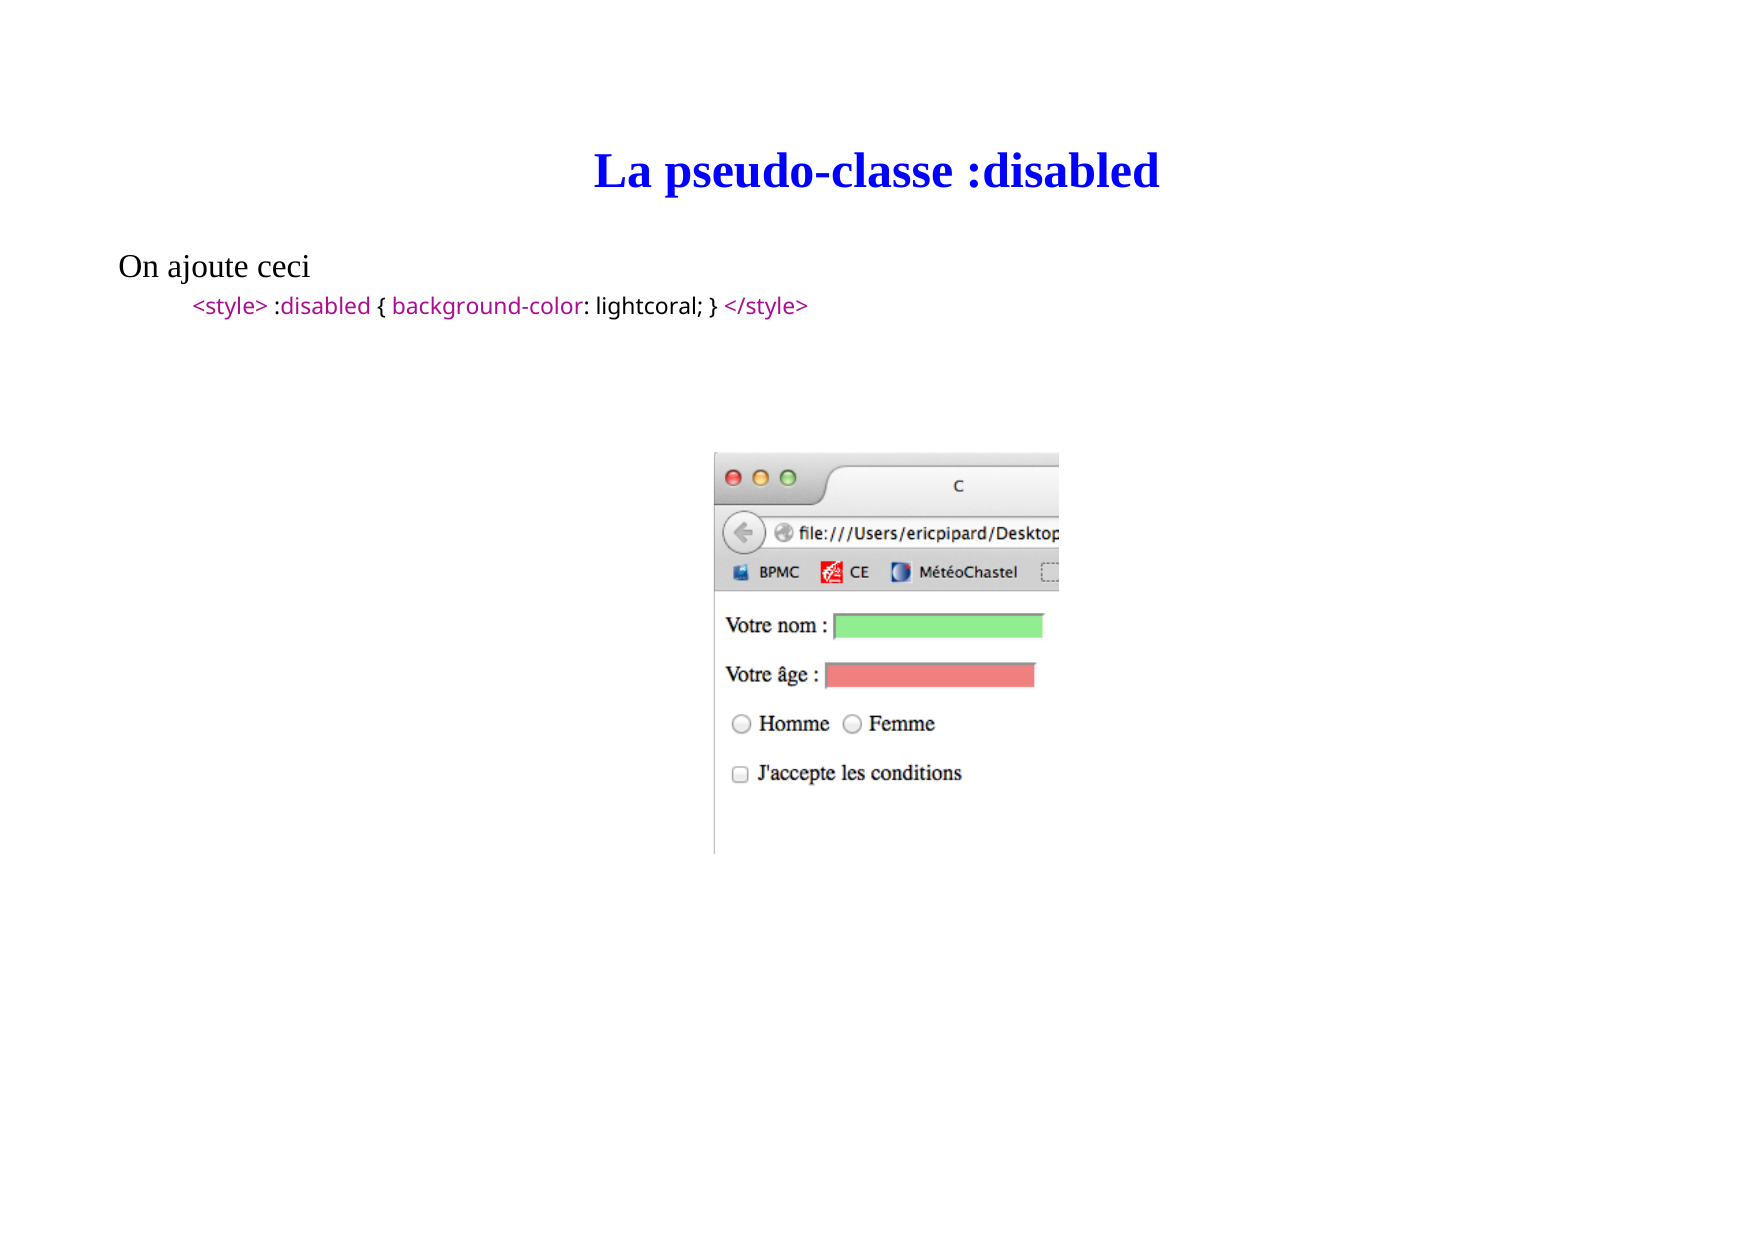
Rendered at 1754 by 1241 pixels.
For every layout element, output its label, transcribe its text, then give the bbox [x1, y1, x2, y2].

text On ajoute ceci [118, 248, 1636, 285]
subtitle La pseudo-classe :disabled [118, 143, 1636, 198]
picture [713, 452, 1059, 854]
text <style> :disabled { background-color: lightcoral; } </style> [118, 285, 1636, 322]
